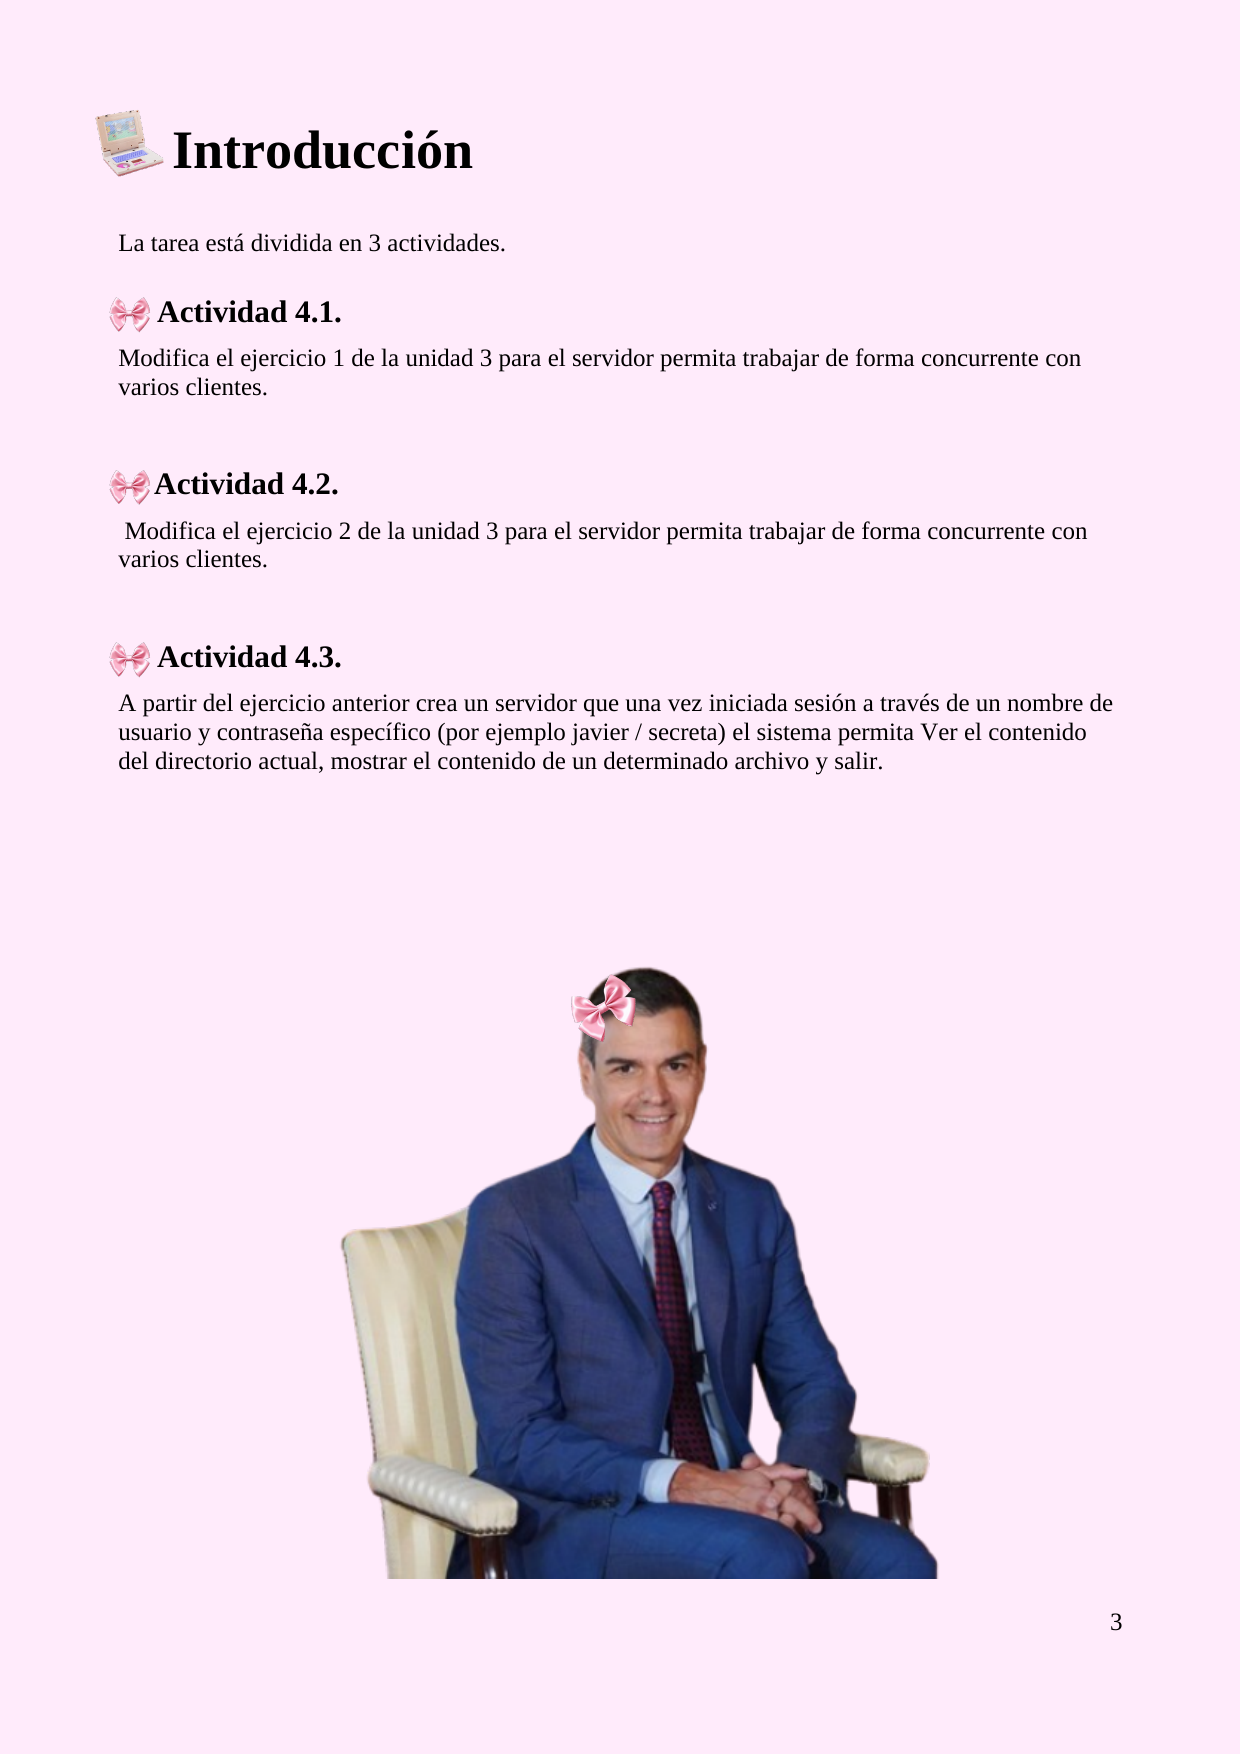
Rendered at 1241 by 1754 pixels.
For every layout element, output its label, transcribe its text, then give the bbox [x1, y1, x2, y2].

text La tarea está dividida en 3 actividades. [118, 228, 1122, 257]
picture [105, 464, 154, 513]
text Modifica el ejercicio 1 de la unidad 3 para el servidor permita trabajar de forma concurrente con varios clientes. [118, 343, 1122, 401]
picture [105, 292, 154, 341]
text Actividad 4.1. [154, 293, 1122, 329]
picture [121, 913, 1120, 1579]
text Introducción [168, 118, 1122, 180]
picture [105, 637, 154, 686]
text A partir del ejercicio anterior crea un servidor que una vez iniciada sesión a través de un nombre de usuario y contraseña específico (por ejemplo javier / secreta) el sistema permita Ver el contenido del directorio actual, mostrar el contenido de un determinado archivo y salir. [118, 688, 1122, 774]
picture [85, 98, 168, 181]
text Modifica el ejercicio 2 de la unidad 3 para el servidor permita trabajar de forma concurrente con varios clientes. [118, 516, 1122, 573]
text Actividad 4.3. [154, 638, 1122, 674]
text Actividad 4.2. [154, 466, 1122, 501]
